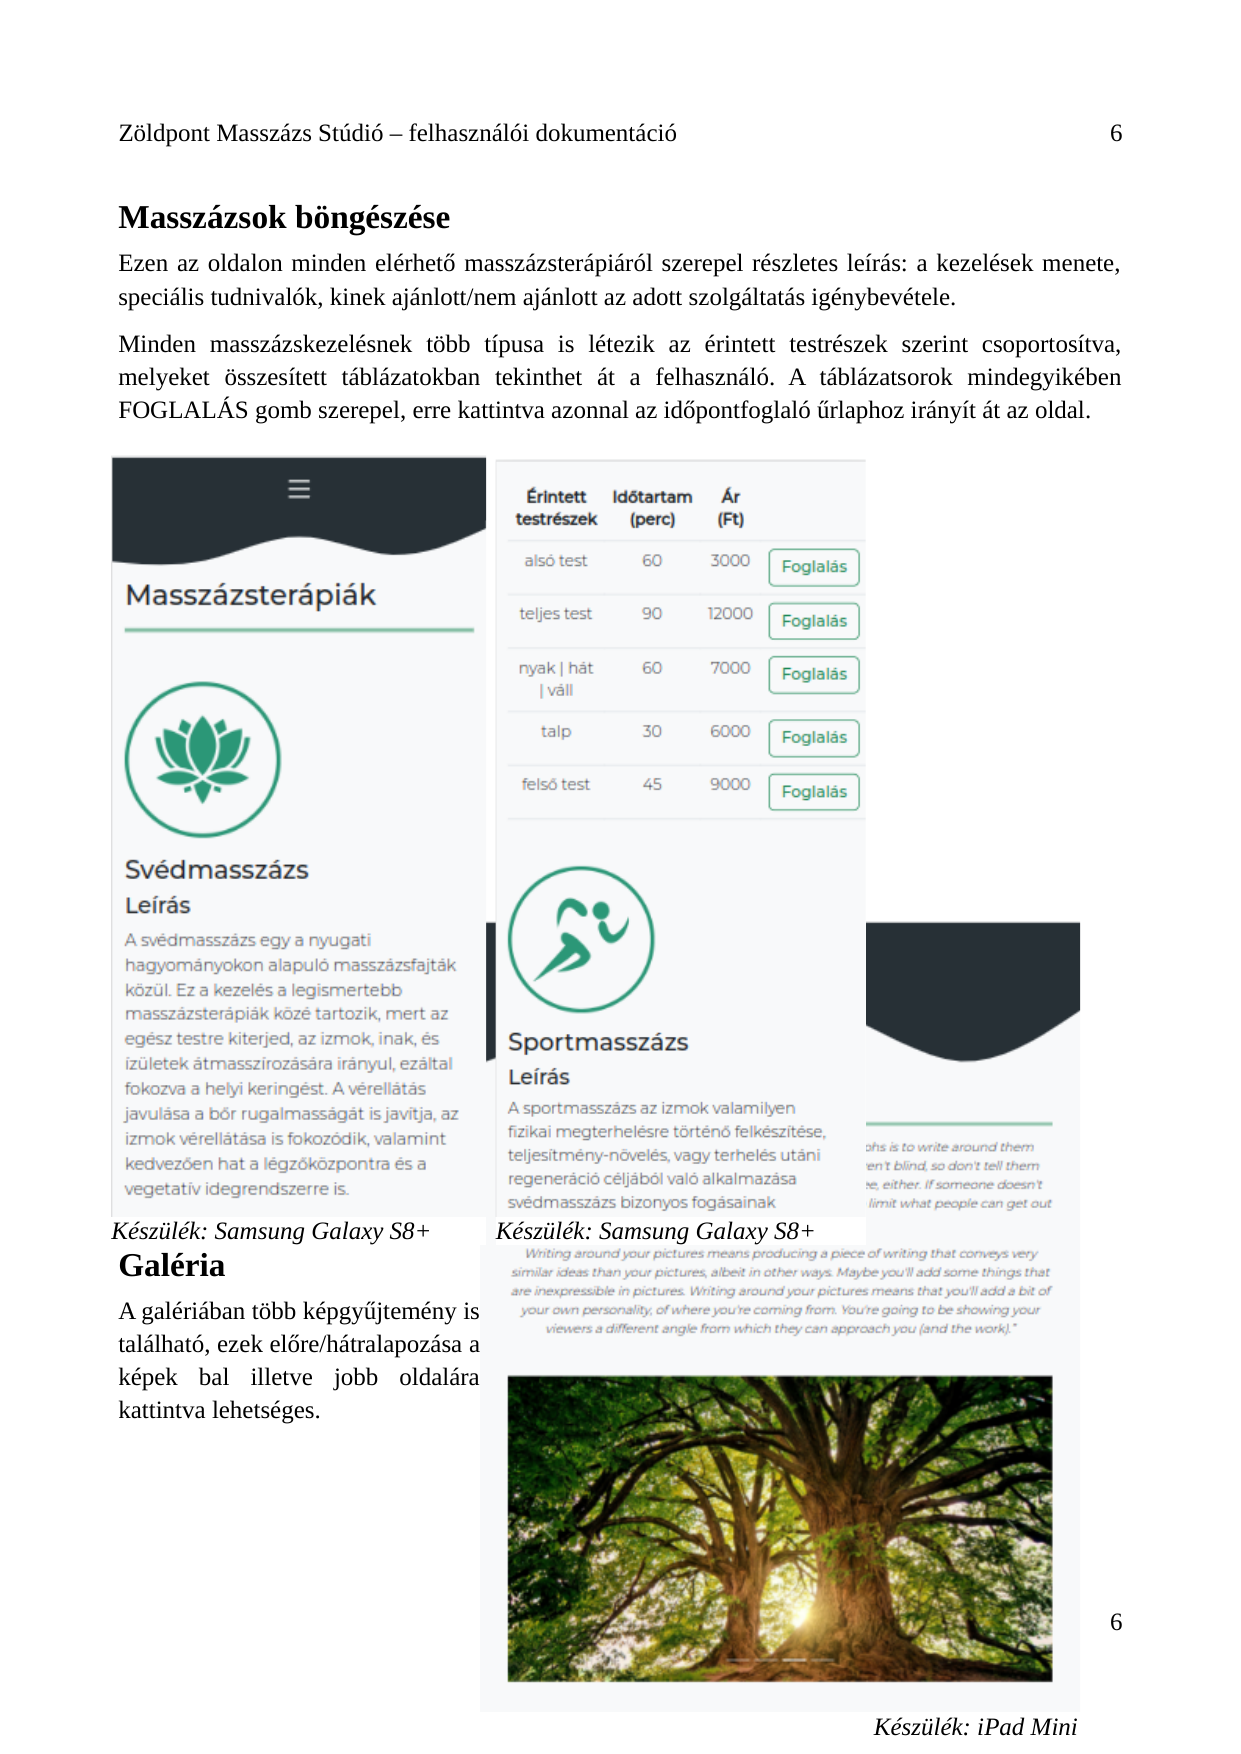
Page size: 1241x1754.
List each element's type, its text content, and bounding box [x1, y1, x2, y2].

text Minden masszázskezelésnek több típusa is létezik az érintett testrészek szerint csoportosítva, melyeket összesített táblázatokban tekinthet át a felhasználó. A táblázatsorok mindegyikében FOGLALÁS gomb szerepel, erre kattintva azonnal az időpontfoglaló űrlaphoz irányít át az oldal. [118, 329, 1122, 424]
subtitle [487, 511, 495, 921]
subtitle Galéria [118, 1245, 480, 1283]
picture [111, 455, 1081, 1712]
text A galériában több képgyűjtemény is található, ezek előre/hátralapozása a képek bal illetve jobb oldalára kattintva lehetséges. [118, 1296, 480, 1423]
text Készülék: Samsung Galaxy S8+ [111, 1217, 486, 1245]
text Ezen az oldalon minden elérhető masszázsterápiáról szerepel részletes leírás: a kezelések menete, speciális tudnivalók, kinek ajánlott/nem ajánlott az adott szolgáltatás igénybevétele. [118, 248, 1122, 310]
subtitle [866, 511, 1122, 1283]
text [1081, 1296, 1122, 1423]
text [480, 1741, 1080, 1754]
subtitle Masszázsok böngészése [118, 198, 1122, 236]
text Készülék: iPad Mini [480, 1712, 1080, 1741]
text Készülék: Samsung Galaxy S8+ [496, 1217, 866, 1245]
